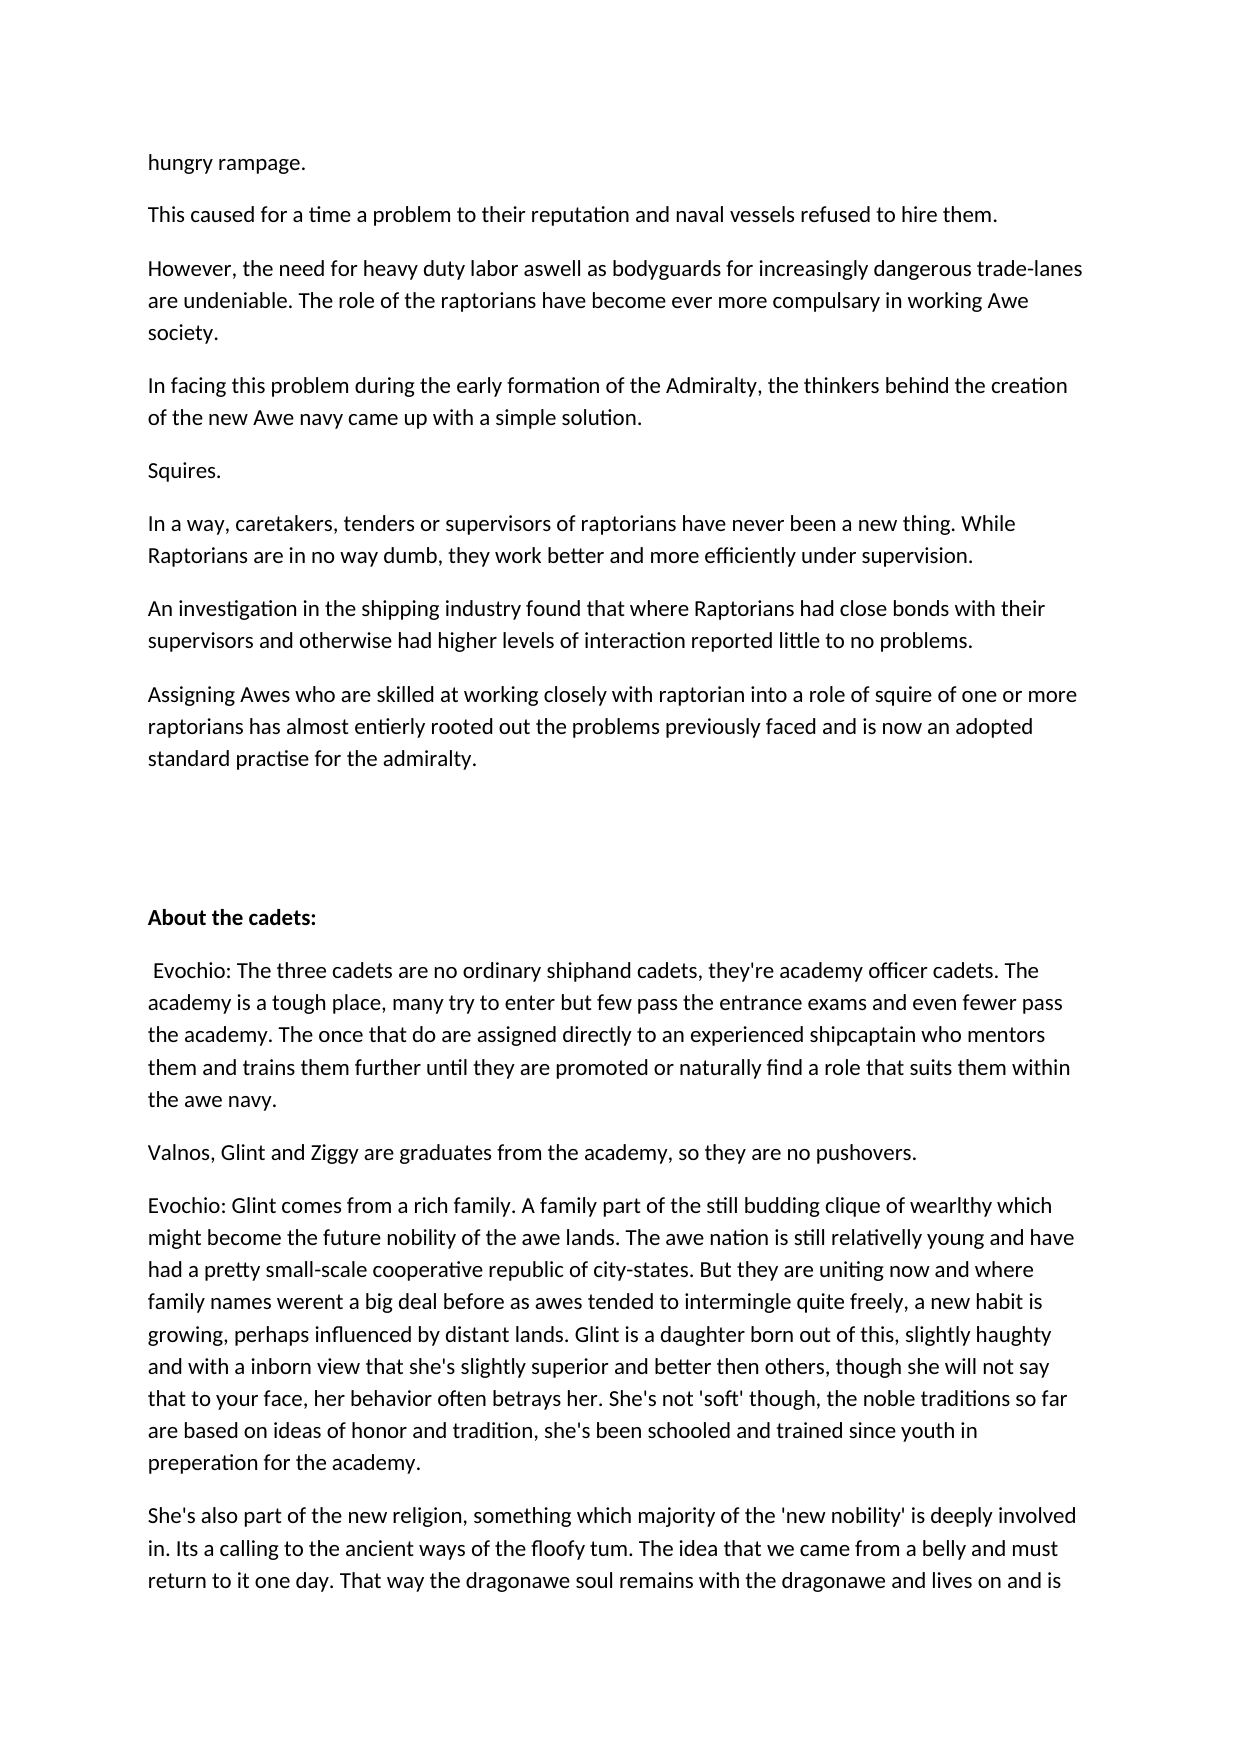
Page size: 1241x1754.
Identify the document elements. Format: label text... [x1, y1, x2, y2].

text However, the need for heavy duty labor aswell as bodyguards for increasingly dangerous trade-lanes are undeniable. The role of the raptorians have become ever more compulsary in working Awe society. [148, 254, 1093, 346]
text Evochio: The three cadets are no ordinary shiphand cadets, they're academy officer cadets. The academy is a tough place, many try to enter but few pass the entrance exams and even fewer pass the academy. The once that do are assigned directly to an experienced shipcaptain who mentors them and trains them further until they are promoted or naturally find a role that suits them within the awe navy. [148, 956, 1093, 1113]
text hungry rampage. [148, 148, 1093, 176]
text Evochio: Glint comes from a rich family. A family part of the still budding clique of wearlthy which might become the future nobility of the awe lands. The awe nation is still relativelly young and have had a pretty small-scale cooperative republic of city-states. But they are uniting now and where family names werent a big deal before as awes tended to intermingle quite freely, a new habit is growing, perhaps influenced by distant lands. Glint is a daughter born out of this, slightly haughty and with a inborn view that she's slightly superior and better then others, though she will not say that to your face, her behavior often betrays her. She's not 'soft' though, the noble traditions so far are based on ideas of honor and tradition, she's been schooled and trained since youth in preperation for the academy. [148, 1191, 1093, 1476]
text About the cadets: [148, 903, 1093, 931]
text In a way, caretakers, tenders or supervisors of raptorians have never been a new thing. While Raptorians are in no way dumb, they work better and more efficiently under supervision. [148, 509, 1093, 569]
text Assigning Awes who are skilled at working closely with raptorian into a role of squire of one or more raptorians has almost entierly rooted out the problems previously faced and is now an adopted standard practise for the admiralty. [148, 680, 1093, 772]
text Valnos, Glint and Ziggy are graduates from the academy, so they are no pushovers. [148, 1138, 1093, 1166]
text This caused for a time a problem to their reputation and naval vessels refused to hire them. [148, 201, 1093, 229]
text An investigation in the shipping industry found that where Raptorians had close bonds with their supervisors and otherwise had higher levels of interaction reported little to no problems. [148, 594, 1093, 655]
text Squires. [148, 456, 1093, 484]
text She's also part of the new religion, something which majority of the 'new nobility' is deeply involved in. Its a calling to the ancient ways of the floofy tum. The idea that we came from a belly and must return to it one day. That way the dragonawe soul remains with the dragonawe and lives on and is [148, 1501, 1093, 1594]
text In facing this problem during the early formation of the Admiralty, the thinkers behind the creation of the new Awe navy came up with a simple solution. [148, 371, 1093, 431]
